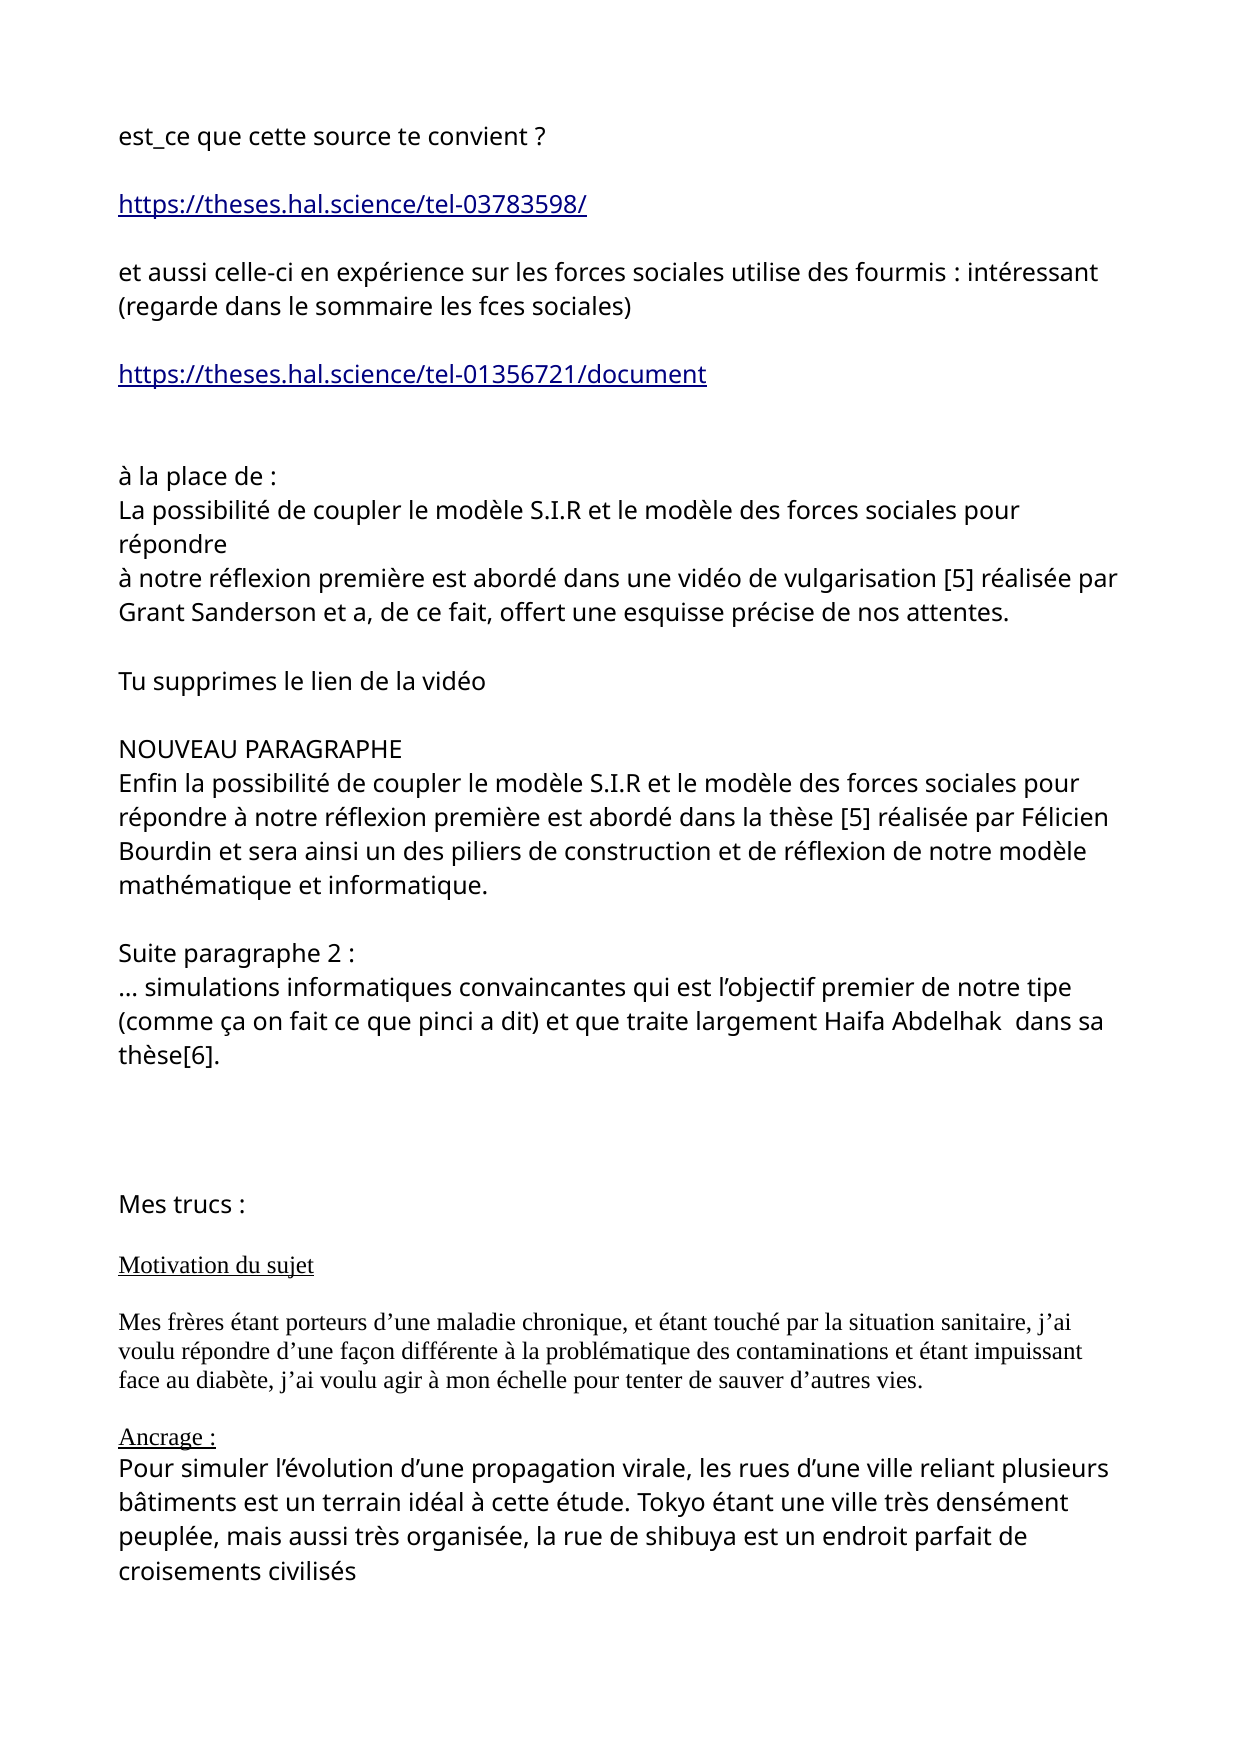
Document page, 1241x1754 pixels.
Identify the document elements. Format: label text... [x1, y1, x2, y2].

text Motivation du sujet [118, 1250, 1122, 1278]
text NOUVEAU PARAGRAPHE [118, 731, 1122, 765]
text La possibilité de coupler le modèle S.I.R et le modèle des forces sociales pour répondre à notre réflexion première est abordé dans une vidéo de vulgarisation [5] réalisée par Grant Sanderson et a, de ce fait, offert une esquisse précise de nos attentes. [118, 493, 1122, 629]
text est_ce que cette source te convient ? [118, 118, 1122, 152]
text Ancrage : [118, 1422, 1122, 1451]
text à la place de : [118, 459, 1122, 493]
text Pour simuler l’évolution d’une propagation virale, les rues d’une ville reliant plusieurs bâtiments est un terrain idéal à cette étude. Tokyo étant une ville très densément peuplée, mais aussi très organisée, la rue de shibuya est un endroit parfait de croisements civilisés [118, 1451, 1122, 1587]
text Mes trucs : [118, 1187, 1122, 1221]
text https://theses.hal.science/tel-01356721/document [118, 357, 1122, 391]
text Mes frères étant porteurs d’une maladie chronique, et étant touché par la situation sanitaire, j’ai voulu répondre d’une façon différente à la problématique des contaminations et étant impuissant face au diabète, j’ai voulu agir à mon échelle pour tenter de sauver d’autres vies. [118, 1307, 1122, 1393]
text … simulations informatiques convaincantes qui est l’objectif premier de notre tipe (comme ça on fait ce que pinci a dit) et que traite largement Haifa Abdelhak dans sa thèse[6]. [118, 970, 1122, 1072]
text et aussi celle-ci en expérience sur les forces sociales utilise des fourmis : intéressant (regarde dans le sommaire les fces sociales) [118, 254, 1122, 322]
text Suite paragraphe 2 : [118, 936, 1122, 970]
text Enfin la possibilité de coupler le modèle S.I.R et le modèle des forces sociales pour répondre à notre réflexion première est abordé dans la thèse [5] réalisée par Félicien Bourdin et sera ainsi un des piliers de construction et de réflexion de notre modèle mathématique et informatique. [118, 765, 1122, 902]
text Tu supprimes le lien de la vidéo [118, 663, 1122, 697]
text https://theses.hal.science/tel-03783598/ [118, 186, 1122, 220]
